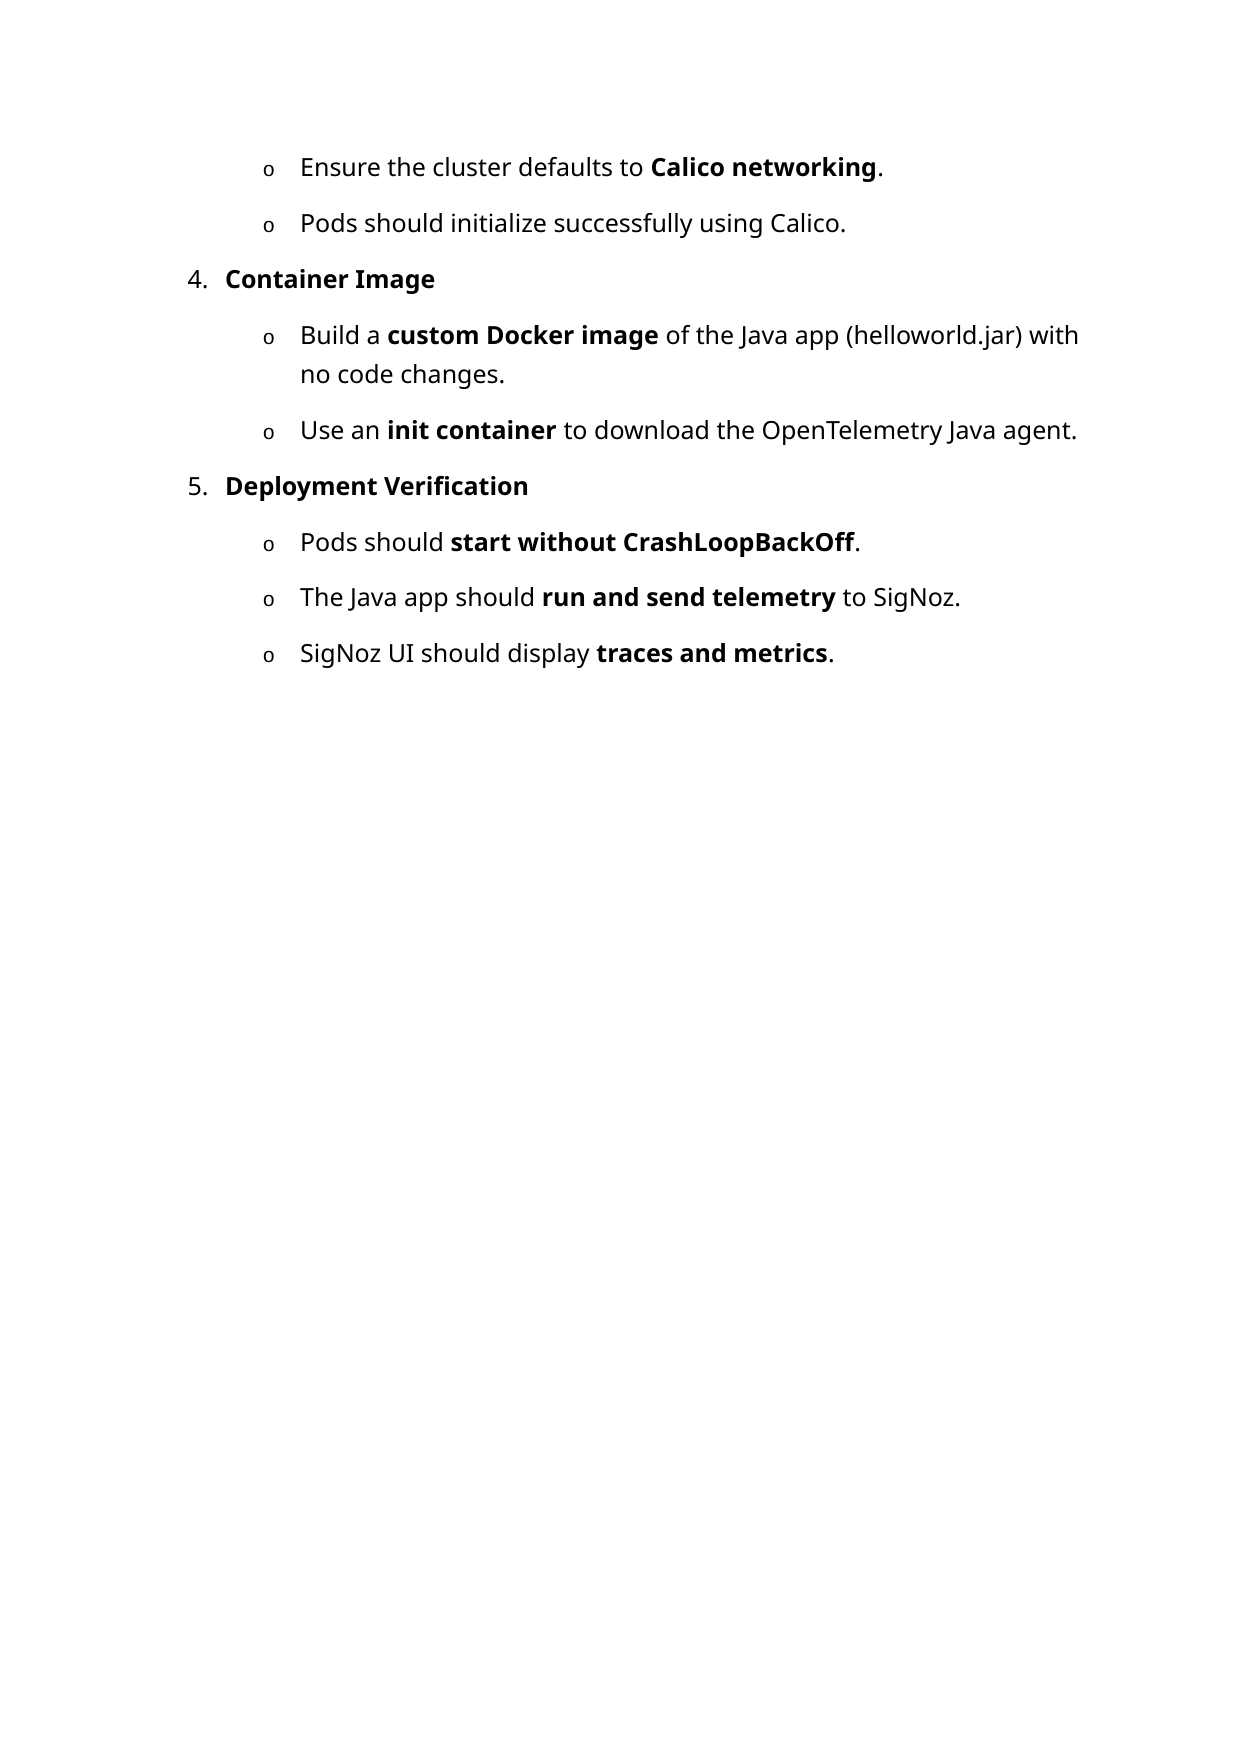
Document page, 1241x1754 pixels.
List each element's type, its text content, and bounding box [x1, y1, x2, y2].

list Build a custom Docker image of the Java app (helloworld.jar) with no code changes. [262, 317, 1090, 391]
list SigNoz UI should display traces and metrics. [262, 636, 1090, 670]
list Pods should initialize successfully using Calico. [262, 206, 1090, 240]
list Deployment Verification [187, 468, 1090, 502]
list Use an init container to download the OpenTelemetry Java agent. [262, 412, 1090, 447]
list Container Image [187, 262, 1090, 296]
list Pods should start without CrashLoopBackOff. [262, 524, 1090, 558]
list The Java app should run and send telemetry to SigNoz. [262, 580, 1090, 614]
list Ensure the cluster defaults to Calico networking. [262, 150, 1090, 184]
